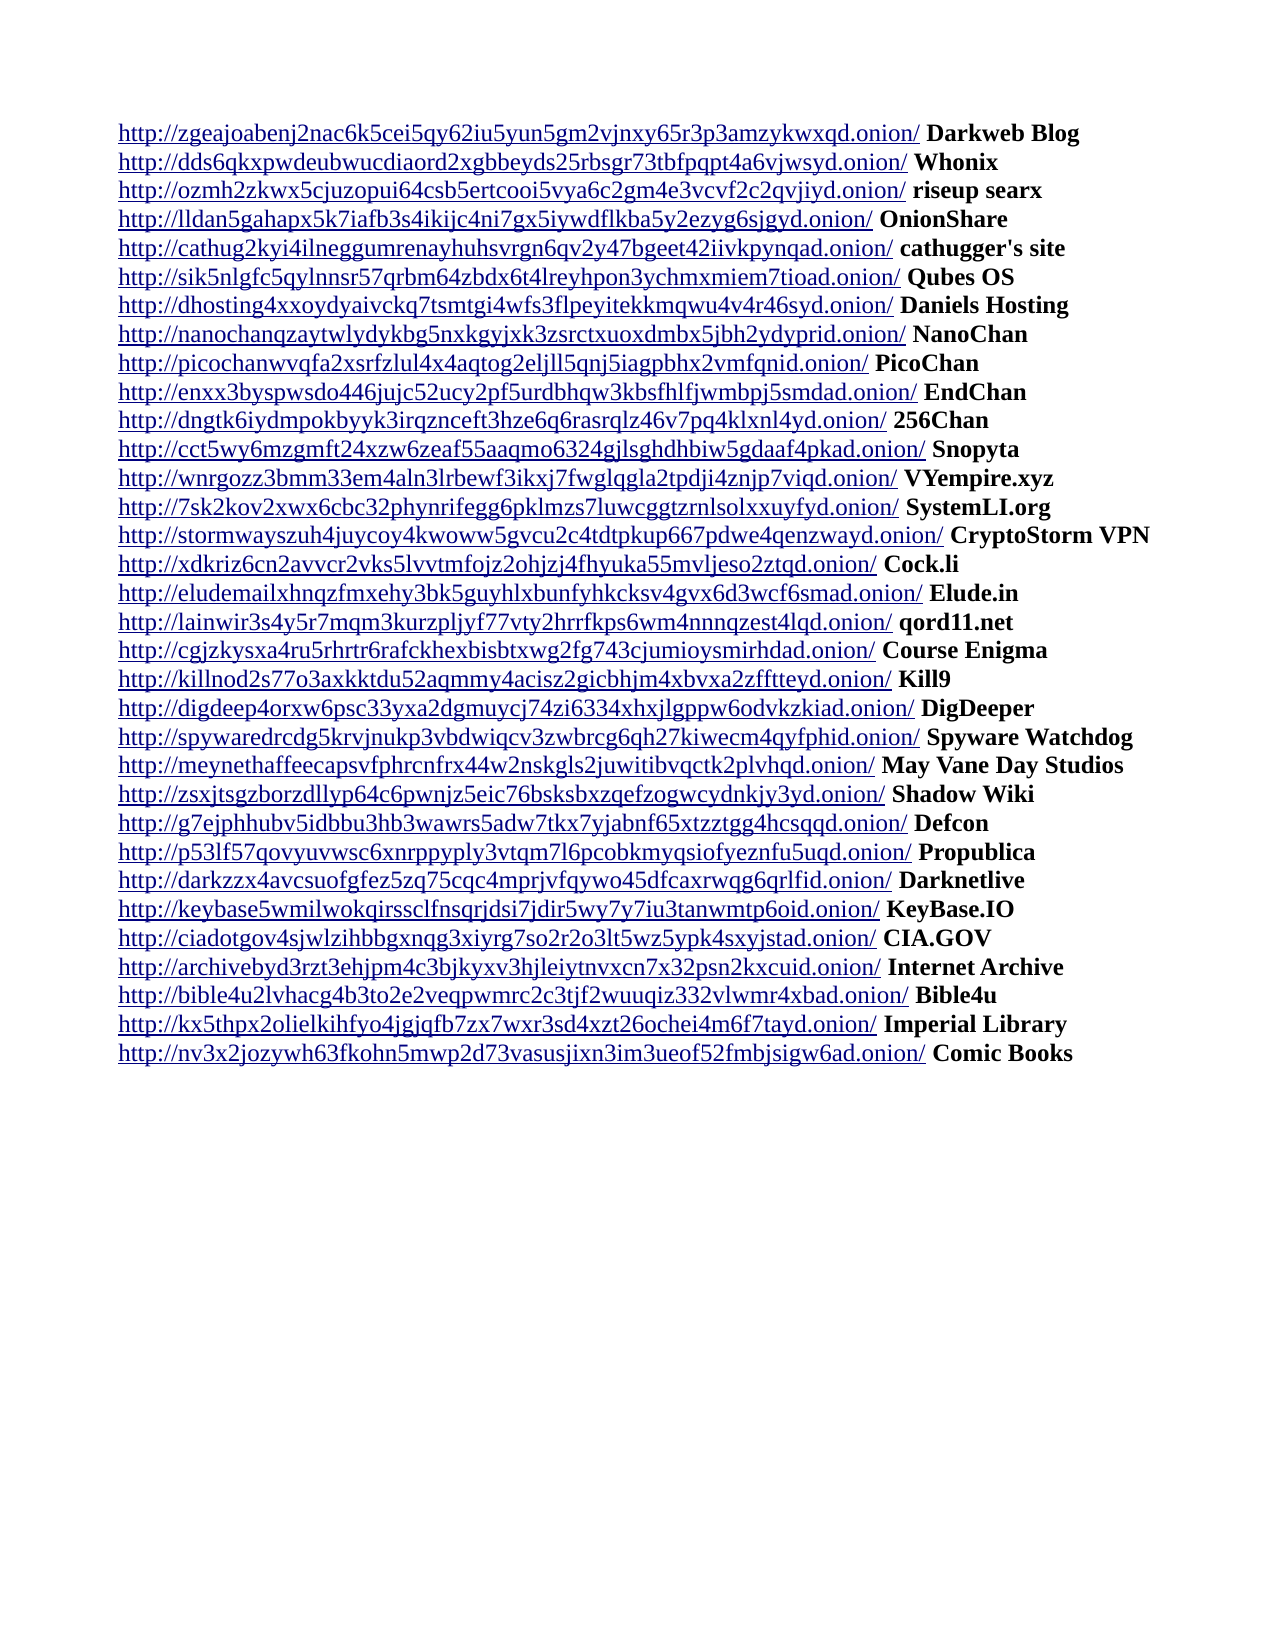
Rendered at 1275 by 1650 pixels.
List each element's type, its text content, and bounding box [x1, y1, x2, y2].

text http://zgeajoabenj2nac6k5cei5qy62iu5yun5gm2vjnxy65r3p3amzykwxqd.onion/ Darkweb Blog http://dds6qkxpwdeubwucdiaord2xgbbeyds25rbsgr73tbfpqpt4a6vjwsyd.onion/ Whonix http://ozmh2zkwx5cjuzopui64csb5ertcooi5vya6c2gm4e3vcvf2c2qvjiyd.onion/ riseup searx http://lldan5gahapx5k7iafb3s4ikijc4ni7gx5iywdflkba5y2ezyg6sjgyd.onion/ OnionShare http://cathug2kyi4ilneggumrenayhuhsvrgn6qv2y47bgeet42iivkpynqad.onion/ cathugger's site http://sik5nlgfc5qylnnsr57qrbm64zbdx6t4lreyhpon3ychmxmiem7tioad.onion/ Qubes OS http://dhosting4xxoydyaivckq7tsmtgi4wfs3flpeyitekkmqwu4v4r46syd.onion/ Daniels Hosting http://nanochanqzaytwlydykbg5nxkgyjxk3zsrctxuoxdmbx5jbh2ydyprid.onion/ NanoChan http://picochanwvqfa2xsrfzlul4x4aqtog2eljll5qnj5iagpbhx2vmfqnid.onion/ PicoChan http://enxx3byspwsdo446jujc52ucy2pf5urdbhqw3kbsfhlfjwmbpj5smdad.onion/ EndChan http://dngtk6iydmpokbyyk3irqznceft3hze6q6rasrqlz46v7pq4klxnl4yd.onion/ 256Chan http://cct5wy6mzgmft24xzw6zeaf55aaqmo6324gjlsghdhbiw5gdaaf4pkad.onion/ Snopyta http://wnrgozz3bmm33em4aln3lrbewf3ikxj7fwglqgla2tpdji4znjp7viqd.onion/ VYempire.xyz http://7sk2kov2xwx6cbc32phynrifegg6pklmzs7luwcggtzrnlsolxxuyfyd.onion/ SystemLI.org http://stormwayszuh4juycoy4kwoww5gvcu2c4tdtpkup667pdwe4qenzwayd.onion/ CryptoStorm VPN http://xdkriz6cn2avvcr2vks5lvvtmfojz2ohjzj4fhyuka55mvljeso2ztqd.onion/ Cock.li http://eludemailxhnqzfmxehy3bk5guyhlxbunfyhkcksv4gvx6d3wcf6smad.onion/ Elude.in http://lainwir3s4y5r7mqm3kurzpljyf77vty2hrrfkps6wm4nnnqzest4lqd.onion/ qord11.net http://cgjzkysxa4ru5rhrtr6rafckhexbisbtxwg2fg743cjumioysmirhdad.onion/ Course Enigma http://killnod2s77o3axkktdu52aqmmy4acisz2gicbhjm4xbvxa2zfftteyd.onion/ Kill9 http://digdeep4orxw6psc33yxa2dgmuycj74zi6334xhxjlgppw6odvkzkiad.onion/ DigDeeper http://spywaredrcdg5krvjnukp3vbdwiqcv3zwbrcg6qh27kiwecm4qyfphid.onion/ Spyware Watchdog http://meynethaffeecapsvfphrcnfrx44w2nskgls2juwitibvqctk2plvhqd.onion/ May Vane Day Studios http://zsxjtsgzborzdllyp64c6pwnjz5eic76bsksbxzqefzogwcydnkjy3yd.onion/ Shadow Wiki http://g7ejphhubv5idbbu3hb3wawrs5adw7tkx7yjabnf65xtzztgg4hcsqqd.onion/ Defcon http://p53lf57qovyuvwsc6xnrppyply3vtqm7l6pcobkmyqsiofyeznfu5uqd.onion/ Propublica http://darkzzx4avcsuofgfez5zq75cqc4mprjvfqywo45dfcaxrwqg6qrlfid.onion/ Darknetlive http://keybase5wmilwokqirssclfnsqrjdsi7jdir5wy7y7iu3tanwmtp6oid.onion/ KeyBase.IO http://ciadotgov4sjwlzihbbgxnqg3xiyrg7so2r2o3lt5wz5ypk4sxyjstad.onion/ CIA.GOV http://archivebyd3rzt3ehjpm4c3bjkyxv3hjleiytnvxcn7x32psn2kxcuid.onion/ Internet Archive http://bible4u2lvhacg4b3to2e2veqpwmrc2c3tjf2wuuqiz332vlwmr4xbad.onion/ Bible4u http://kx5thpx2olielkihfyo4jgjqfb7zx7wxr3sd4xzt26ochei4m6f7tayd.onion/ Imperial Library http://nv3x2jozywh63fkohn5mwp2d73vasusjixn3im3ueof52fmbjsigw6ad.onion/ Comic Books [118, 118, 1157, 1067]
